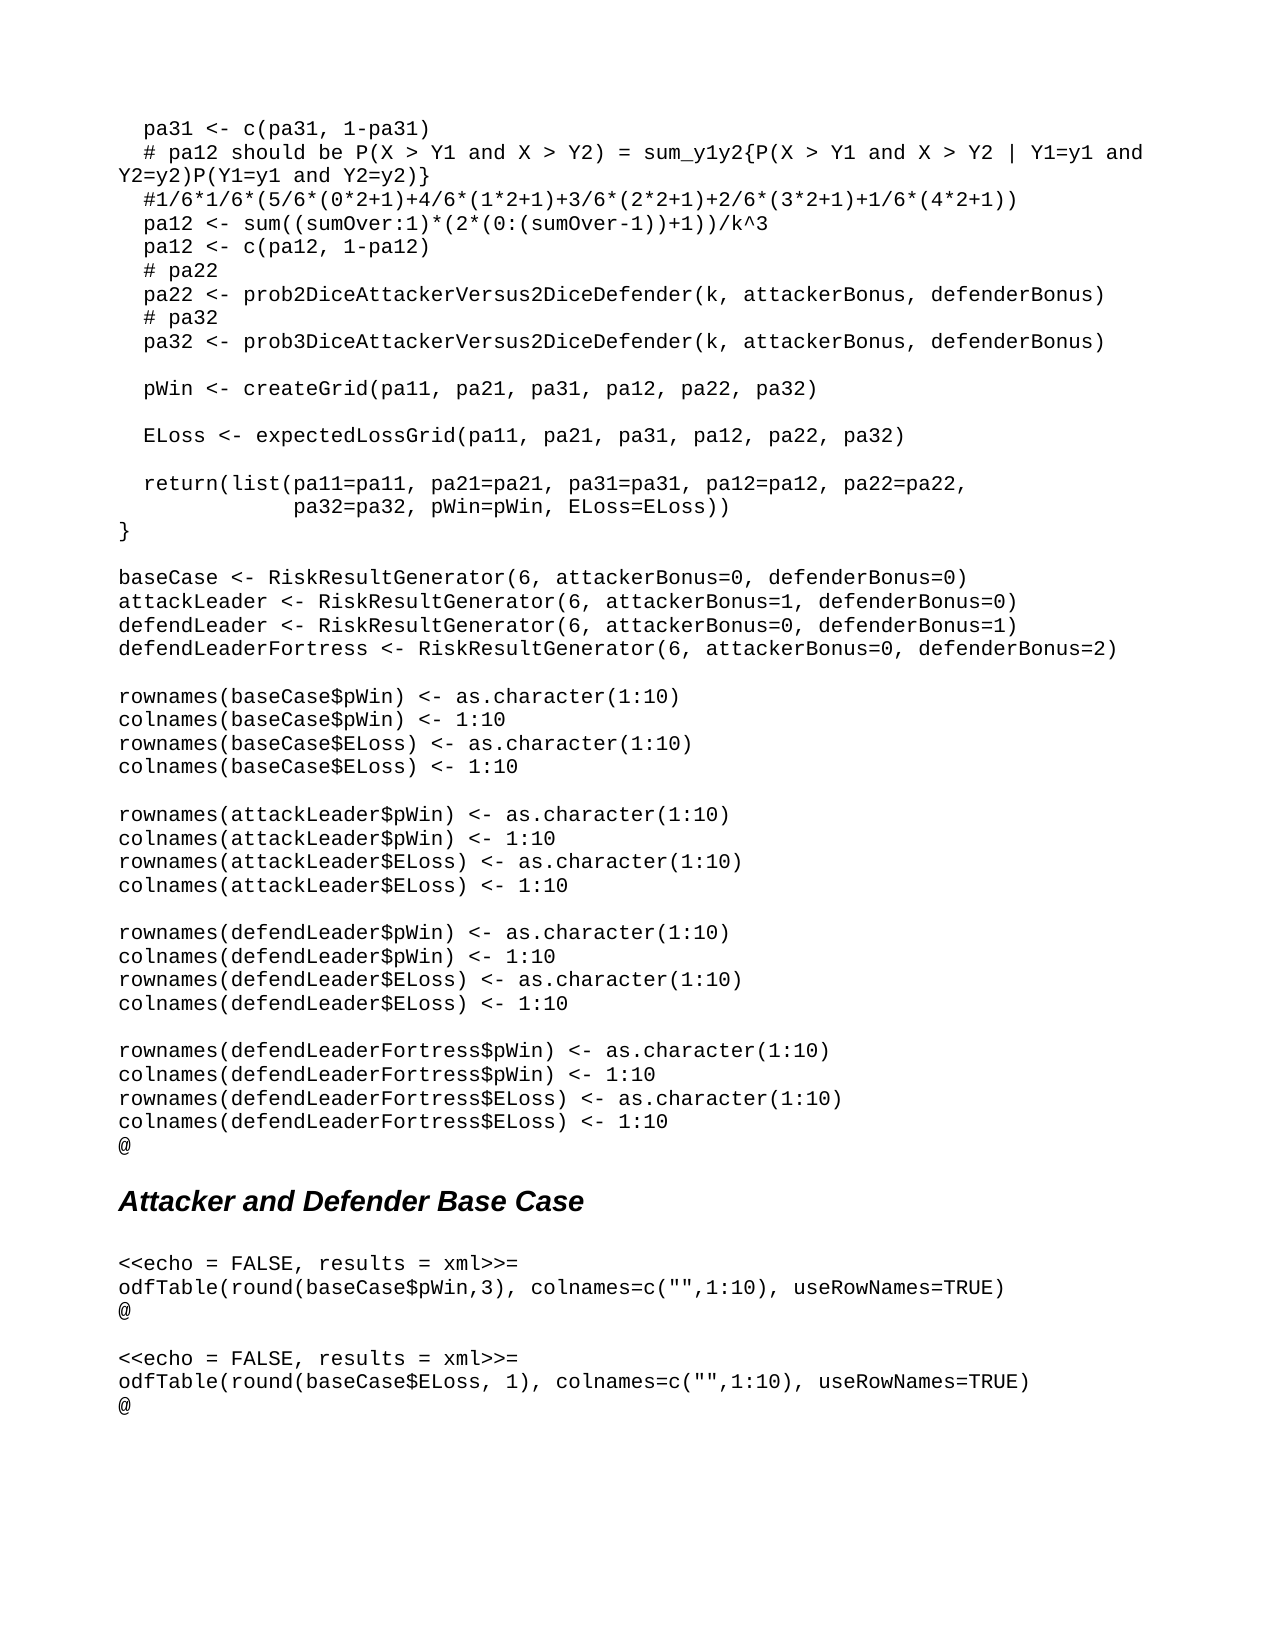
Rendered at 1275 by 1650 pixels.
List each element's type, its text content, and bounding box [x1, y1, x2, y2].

text <<echo = FALSE, results = xml>>= [118, 1348, 1157, 1371]
text @ [118, 1135, 1157, 1158]
text pa22 <- prob2DiceAttackerVersus2DiceDefender(k, attackerBonus, defenderBonus) [118, 284, 1157, 307]
text pa12 <- c(pa12, 1-pa12) [118, 236, 1157, 260]
text # pa32 [118, 307, 1157, 331]
text #1/6*1/6*(5/6*(0*2+1)+4/6*(1*2+1)+3/6*(2*2+1)+2/6*(3*2+1)+1/6*(4*2+1)) [118, 189, 1157, 213]
text @ [118, 1395, 1157, 1419]
text rownames(defendLeaderFortress$ELoss) <- as.character(1:10) [118, 1088, 1157, 1111]
text colnames(baseCase$pWin) <- 1:10 [118, 709, 1157, 733]
text rownames(baseCase$pWin) <- as.character(1:10) [118, 686, 1157, 709]
text pa12 <- sum((sumOver:1)*(2*(0:(sumOver-1))+1))/k^3 [118, 213, 1157, 236]
text return(list(pa11=pa11, pa21=pa21, pa31=pa31, pa12=pa12, pa22=pa22, [118, 473, 1157, 496]
text rownames(defendLeader$pWin) <- as.character(1:10) [118, 922, 1157, 946]
text } [118, 520, 1157, 544]
text colnames(attackLeader$pWin) <- 1:10 [118, 827, 1157, 851]
text rownames(defendLeader$ELoss) <- as.character(1:10) [118, 969, 1157, 993]
text rownames(baseCase$ELoss) <- as.character(1:10) [118, 733, 1157, 757]
text rownames(attackLeader$pWin) <- as.character(1:10) [118, 804, 1157, 827]
text pa31 <- c(pa31, 1-pa31) [118, 118, 1157, 142]
text rownames(defendLeaderFortress$pWin) <- as.character(1:10) [118, 1040, 1157, 1064]
text colnames(defendLeaderFortress$ELoss) <- 1:10 [118, 1111, 1157, 1135]
subtitle Attacker and Defender Base Case [118, 1183, 1157, 1217]
text pa32 <- prob3DiceAttackerVersus2DiceDefender(k, attackerBonus, defenderBonus) [118, 331, 1157, 354]
text colnames(attackLeader$ELoss) <- 1:10 [118, 875, 1157, 898]
text colnames(defendLeader$ELoss) <- 1:10 [118, 993, 1157, 1017]
text colnames(baseCase$ELoss) <- 1:10 [118, 757, 1157, 780]
text @ [118, 1301, 1157, 1324]
text rownames(attackLeader$ELoss) <- as.character(1:10) [118, 851, 1157, 875]
text colnames(defendLeader$pWin) <- 1:10 [118, 946, 1157, 969]
text odfTable(round(baseCase$pWin,3), colnames=c("",1:10), useRowNames=TRUE) [118, 1277, 1157, 1301]
text pWin <- createGrid(pa11, pa21, pa31, pa12, pa22, pa32) [118, 378, 1157, 402]
text <<echo = FALSE, results = xml>>= [118, 1253, 1157, 1277]
text baseCase <- RiskResultGenerator(6, attackerBonus=0, defenderBonus=0) [118, 567, 1157, 591]
text ELoss <- expectedLossGrid(pa11, pa21, pa31, pa12, pa22, pa32) [118, 426, 1157, 449]
text pa32=pa32, pWin=pWin, ELoss=ELoss)) [118, 496, 1157, 520]
text defendLeaderFortress <- RiskResultGenerator(6, attackerBonus=0, defenderBonus=2) [118, 638, 1157, 662]
text defendLeader <- RiskResultGenerator(6, attackerBonus=0, defenderBonus=1) [118, 615, 1157, 638]
text # pa22 [118, 260, 1157, 284]
text odfTable(round(baseCase$ELoss, 1), colnames=c("",1:10), useRowNames=TRUE) [118, 1371, 1157, 1395]
text colnames(defendLeaderFortress$pWin) <- 1:10 [118, 1064, 1157, 1088]
text attackLeader <- RiskResultGenerator(6, attackerBonus=1, defenderBonus=0) [118, 591, 1157, 615]
text # pa12 should be P(X > Y1 and X > Y2) = sum_y1y2{P(X > Y1 and X > Y2 | Y1=y1 and Y2=y2)P(Y1=y1 and Y2=y2)} [118, 142, 1157, 189]
